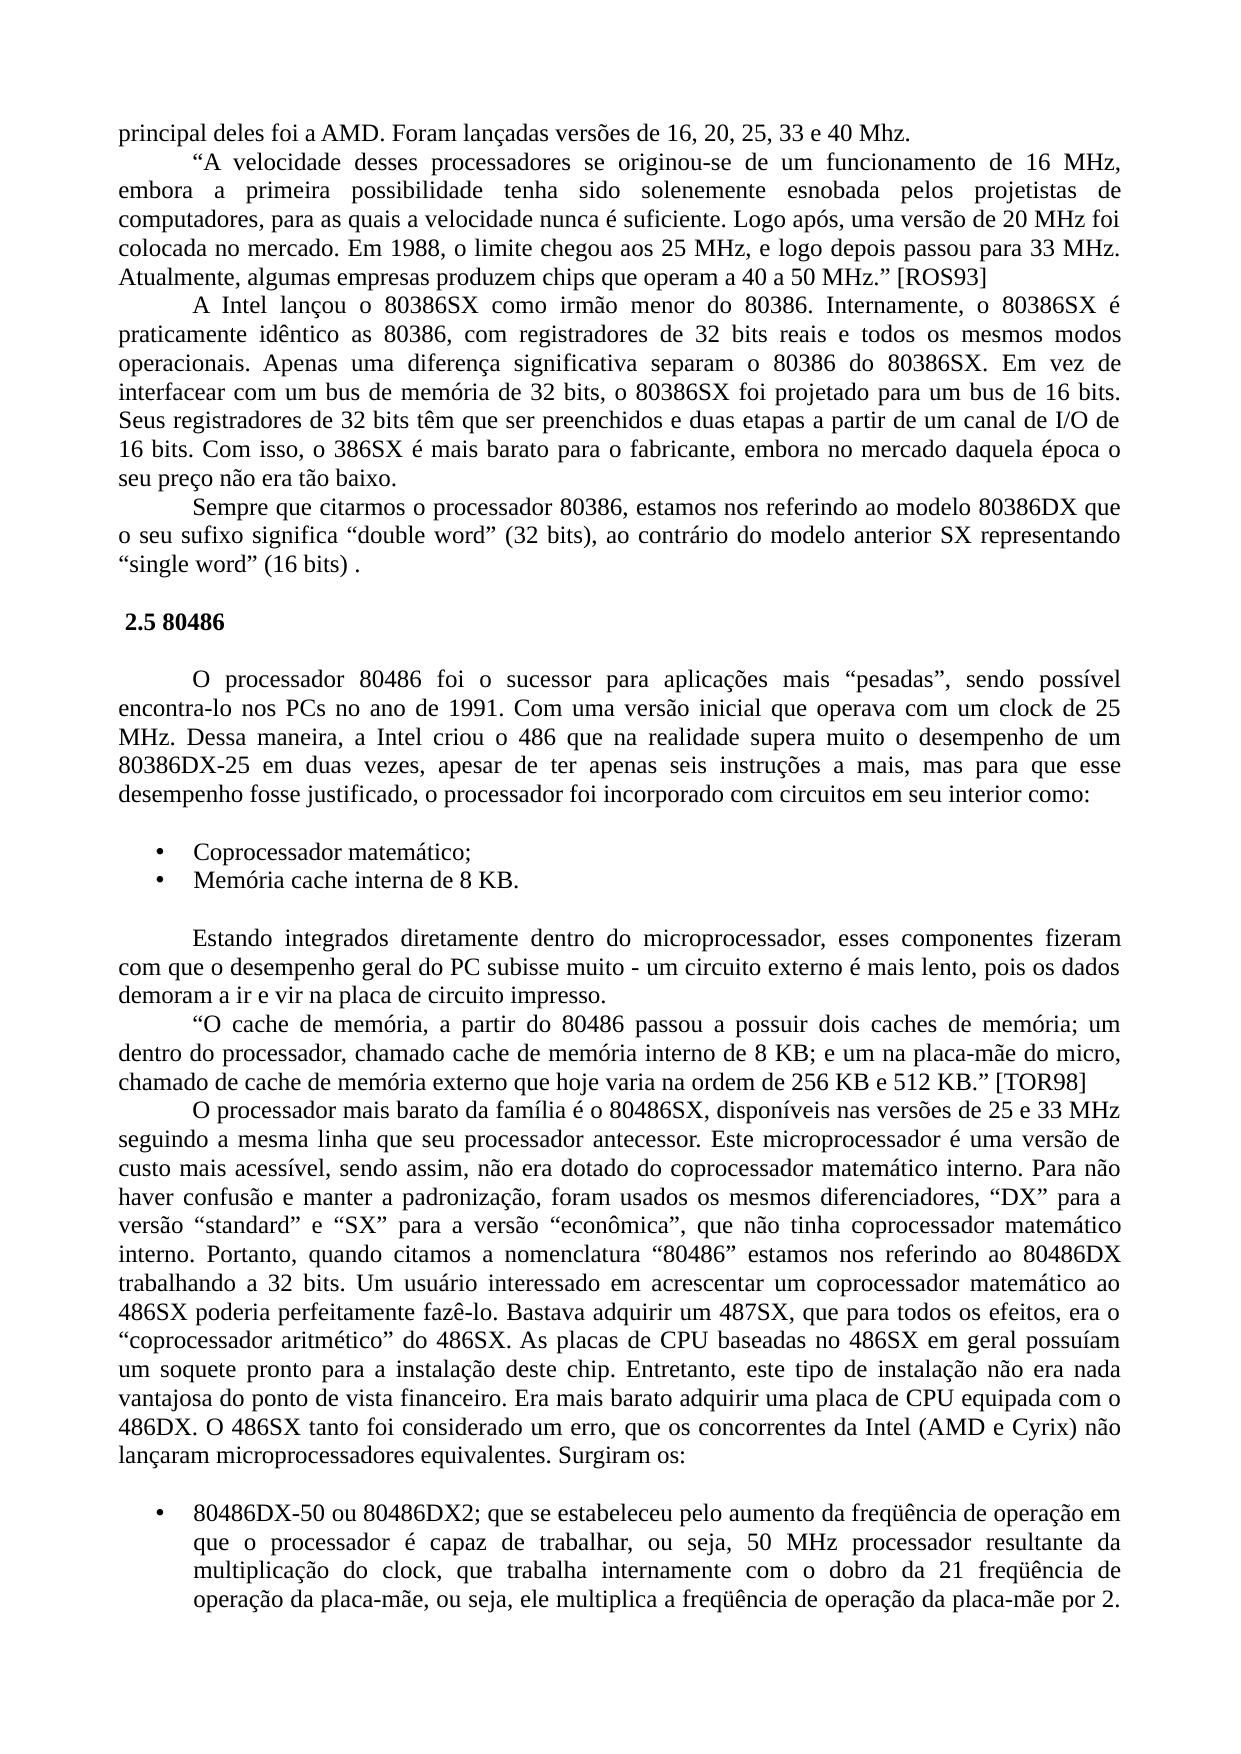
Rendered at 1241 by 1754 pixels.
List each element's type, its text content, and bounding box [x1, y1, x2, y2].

text O processador mais barato da família é o 80486SX, disponíveis nas versões de 25 e 33 MHz seguindo a mesma linha que seu processador antecessor. Este microprocessador é uma versão de custo mais acessível, sendo assim, não era dotado do coprocessador matemático interno. Para não haver confusão e manter a padronização, foram usados os mesmos diferenciadores, “DX” para a versão “standard” e “SX” para a versão “econômica”, que não tinha coprocessador matemático interno. Portanto, quando citamos a nomenclatura “80486” estamos nos referindo ao 80486DX trabalhando a 32 bits. Um usuário interessado em acrescentar um coprocessador matemático ao 486SX poderia perfeitamente fazê-lo. Bastava adquirir um 487SX, que para todos os efeitos, era o “coprocessador aritmético” do 486SX. As placas de CPU baseadas no 486SX em geral possuíam um soquete pronto para a instalação deste chip. Entretanto, este tipo de instalação não era nada vantajosa do ponto de vista financeiro. Era mais barato adquirir uma placa de CPU equipada com o 486DX. O 486SX tanto foi considerado um erro, que os concorrentes da Intel (AMD e Cyrix) não lançaram microprocessadores equivalentes. Surgiram os: [118, 1096, 1122, 1469]
text A Intel lançou o 80386SX como irmão menor do 80386. Internamente, o 80386SX é praticamente idêntico as 80386, com registradores de 32 bits reais e todos os mesmos modos operacionais. Apenas uma diferença significativa separam o 80386 do 80386SX. Em vez de interfacear com um bus de memória de 32 bits, o 80386SX foi projetado para um bus de 16 bits. Seus registradores de 32 bits têm que ser preenchidos e duas etapas a partir de um canal de I/O de 16 bits. Com isso, o 386SX é mais barato para o fabricante, embora no mercado daquela época o seu preço não era tão baixo. [118, 291, 1122, 492]
list 80486 [124, 607, 1122, 636]
text principal deles foi a AMD. Foram lançadas versões de 16, 20, 25, 33 e 40 Mhz. [118, 118, 1122, 147]
list Coprocessador matemático; [156, 837, 1122, 866]
list Memória cache interna de 8 KB. [156, 866, 1122, 894]
text Estando integrados diretamente dentro do microprocessador, esses componentes fizeram com que o desempenho geral do PC subisse muito - um circuito externo é mais lento, pois os dados demoram a ir e vir na placa de circuito impresso. [118, 923, 1122, 1009]
text Sempre que citarmos o processador 80386, estamos nos referindo ao modelo 80386DX que o seu sufixo significa “double word” (32 bits), ao contrário do modelo anterior SX representando “single word” (16 bits) . [118, 492, 1122, 578]
text “O cache de memória, a partir do 80486 passou a possuir dois caches de memória; um dentro do processador, chamado cache de memória interno de 8 KB; e um na placa-mãe do micro, chamado de cache de memória externo que hoje varia na ordem de 256 KB e 512 KB.” [TOR98] [118, 1009, 1122, 1096]
list 80486DX-50 ou 80486DX2; que se estabeleceu pelo aumento da freqüência de operação em que o processador é capaz de trabalhar, ou seja, 50 MHz processador resultante da multiplicação do clock, que trabalha internamente com o dobro da 21 freqüência de operação da placa-mãe, ou seja, ele multiplica a freqüência de operação da placa-mãe por 2. [156, 1498, 1122, 1613]
text O processador 80486 foi o sucessor para aplicações mais “pesadas”, sendo possível encontra-lo nos PCs no ano de 1991. Com uma versão inicial que operava com um clock de 25 MHz. Dessa maneira, a Intel criou o 486 que na realidade supera muito o desempenho de um 80386DX-25 em duas vezes, apesar de ter apenas seis instruções a mais, mas para que esse desempenho fosse justificado, o processador foi incorporado com circuitos em seu interior como: [118, 664, 1122, 808]
text “A velocidade desses processadores se originou-se de um funcionamento de 16 MHz, embora a primeira possibilidade tenha sido solenemente esnobada pelos projetistas de computadores, para as quais a velocidade nunca é suficiente. Logo após, uma versão de 20 MHz foi colocada no mercado. Em 1988, o limite chegou aos 25 MHz, e logo depois passou para 33 MHz. Atualmente, algumas empresas produzem chips que operam a 40 a 50 MHz.” [ROS93] [118, 147, 1122, 291]
